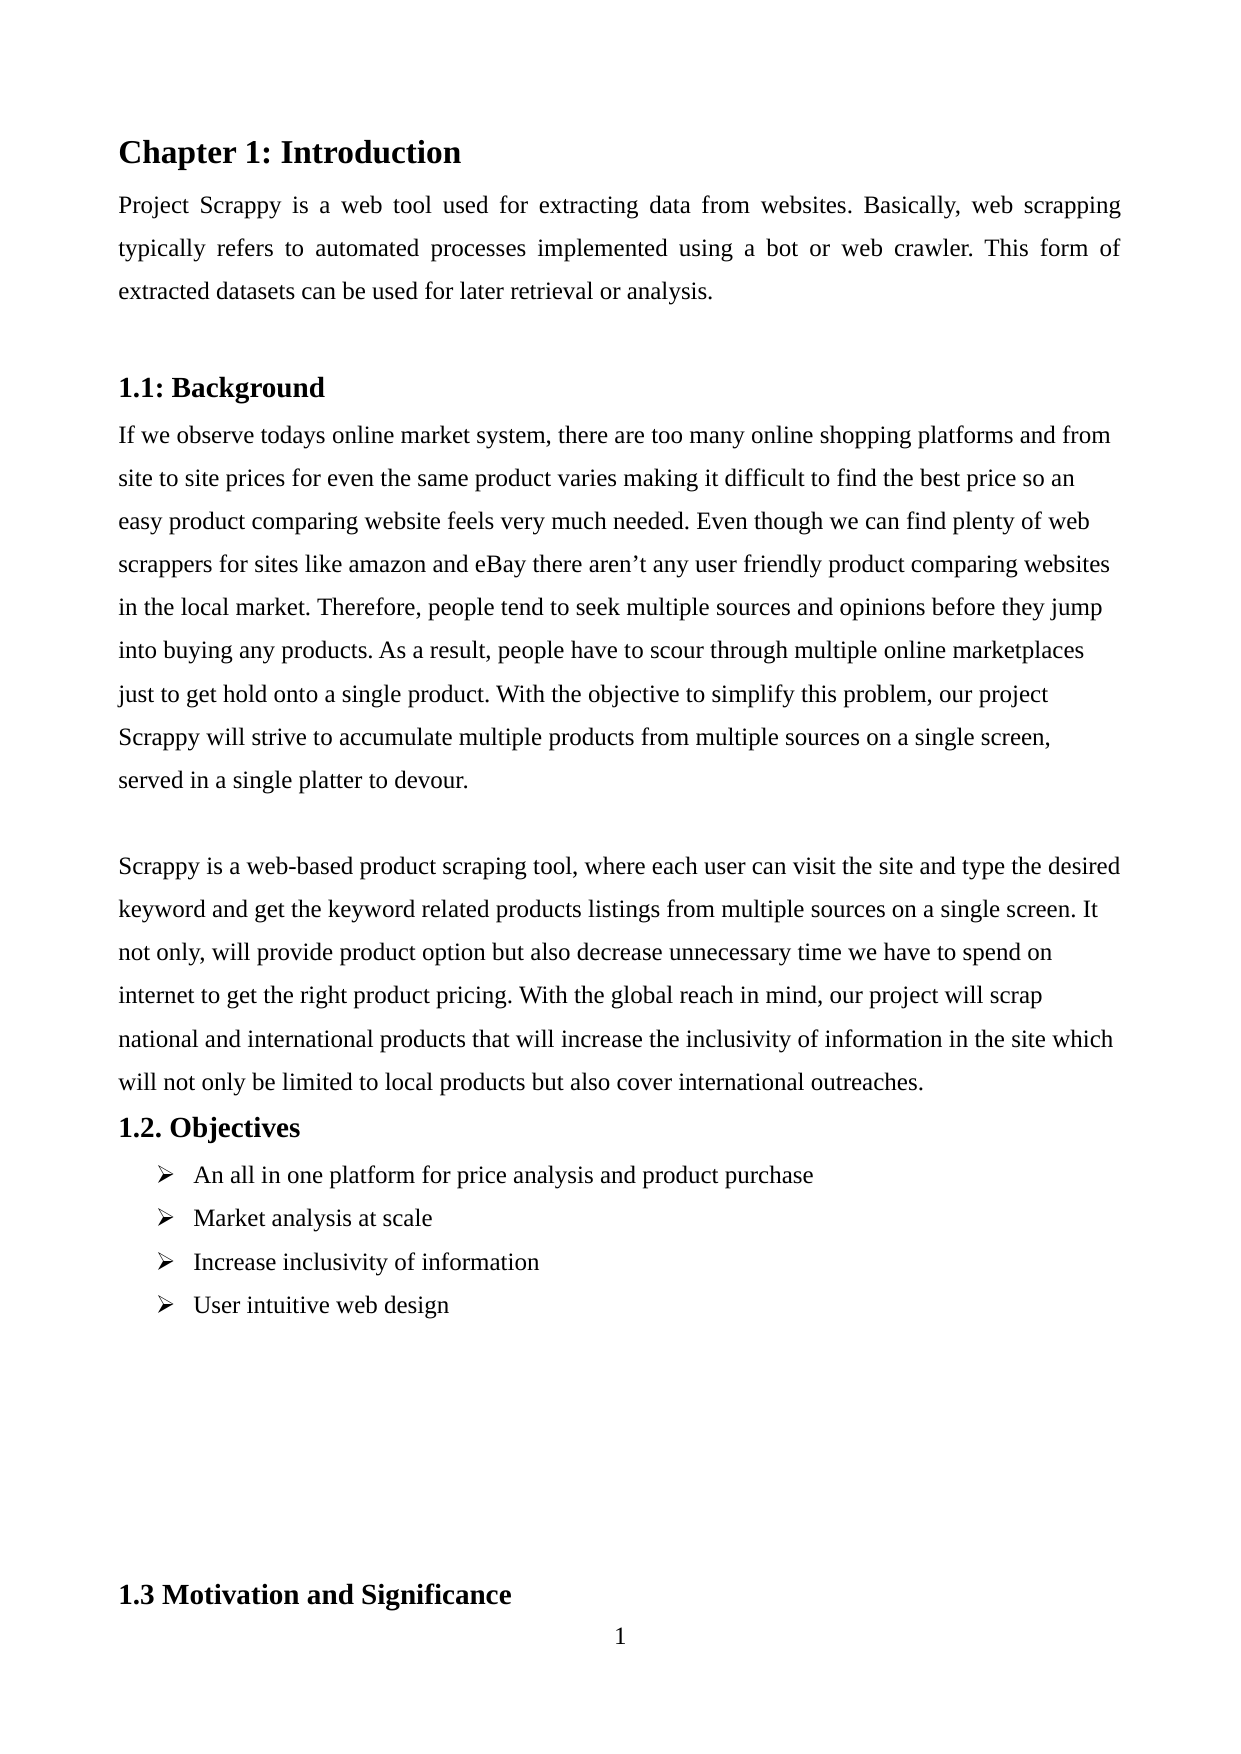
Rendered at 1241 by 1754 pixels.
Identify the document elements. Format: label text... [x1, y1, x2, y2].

list Increase inclusivity of information [156, 1247, 1122, 1275]
list Market analysis at scale [156, 1203, 1122, 1232]
text 1.1: Background [118, 370, 1122, 403]
text Chapter 1: Introduction [118, 132, 1122, 171]
list User intuitive web design [156, 1290, 1122, 1318]
text If we observe todays online market system, there are too many online shopping platforms and from site to site prices for even the same product varies making it difficult to find the best price so an easy product comparing website feels very much needed. Even though we can find plenty of web scrappers for sites like amazon and eBay there aren’t any user friendly product comparing websites in the local market. Therefore, people tend to seek multiple sources and opinions before they jump into buying any products. As a result, people have to scour through multiple online marketplaces just to get hold onto a single product. With the objective to simplify this problem, our project Scrappy will strive to accumulate multiple products from multiple sources on a single screen, served in a single platter to devour. [118, 420, 1122, 794]
text 1.3 Motivation and Significance [118, 1577, 1122, 1611]
list An all in one platform for price analysis and product purchase [156, 1160, 1122, 1189]
text Scrappy is a web-based product scraping tool, where each user can visit the site and type the desired keyword and get the keyword related products listings from multiple sources on a single screen. It not only, will provide product option but also decrease unnecessary time we have to spend on internet to get the right product pricing. With the global reach in mind, our project will scrap national and international products that will increase the inclusivity of information in the site which will not only be limited to local products but also cover international outreaches. [118, 851, 1122, 1096]
text Project Scrappy is a web tool used for extracting data from websites. Basically, web scrapping typically refers to automated processes implemented using a bot or web crawler. This form of extracted datasets can be used for later retrieval or analysis. [118, 190, 1122, 305]
text 1.2. Objectives [118, 1110, 1122, 1143]
